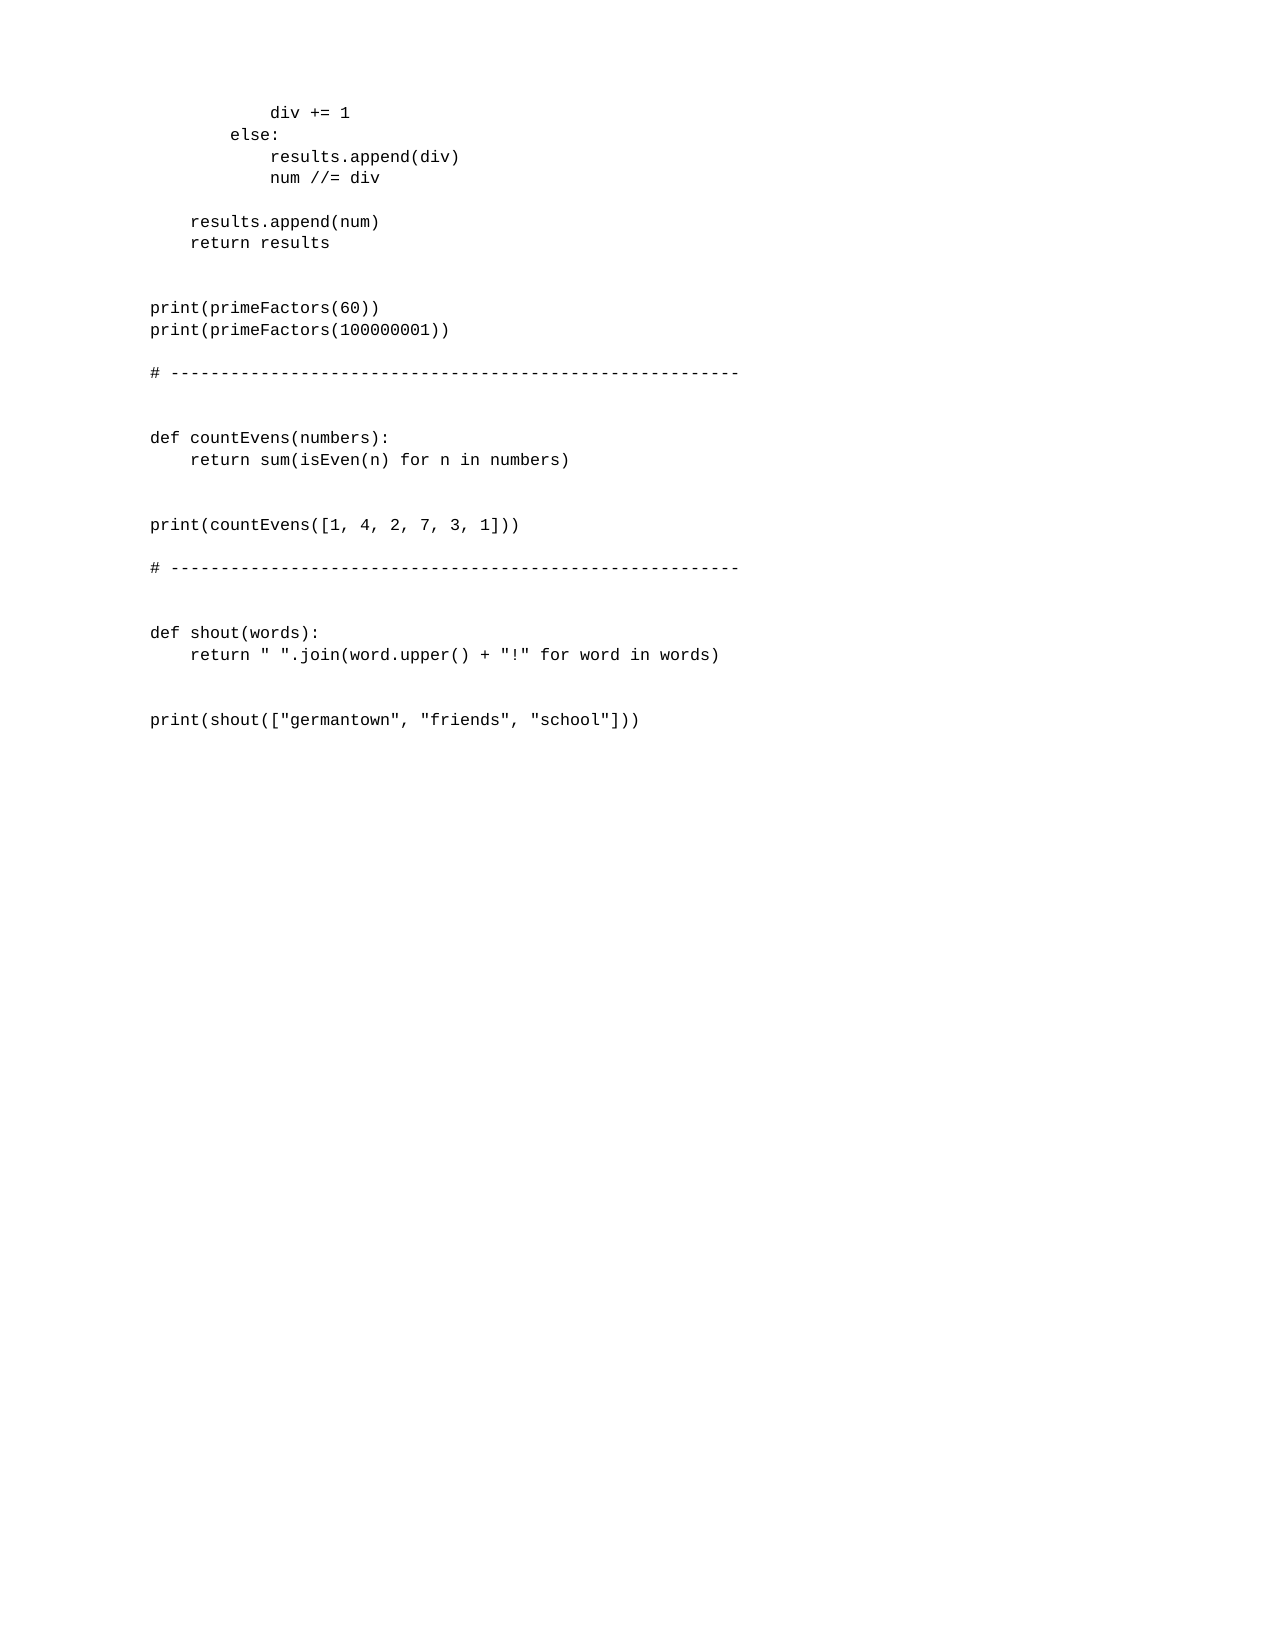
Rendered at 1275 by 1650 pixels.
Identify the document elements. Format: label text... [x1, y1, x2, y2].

text def countEvens(numbers): [150, 430, 1125, 449]
text return " ".join(word.upper() + "!" for word in words) [150, 647, 1125, 666]
text results.append(div) [150, 148, 1125, 167]
text print(countEvens([1, 4, 2, 7, 3, 1])) [150, 517, 1125, 536]
text results.append(num) [150, 213, 1125, 232]
text return results [150, 235, 1125, 254]
text print(primeFactors(100000001)) [150, 322, 1125, 341]
text # --------------------------------------------------------- [150, 560, 1125, 579]
text num //= div [150, 170, 1125, 189]
text return sum(isEven(n) for n in numbers) [150, 452, 1125, 471]
text print(primeFactors(60)) [150, 300, 1125, 319]
text # --------------------------------------------------------- [150, 365, 1125, 384]
text print(shout(["germantown", "friends", "school"])) [150, 712, 1125, 731]
text div += 1 [150, 105, 1125, 124]
text else: [150, 127, 1125, 146]
text def shout(words): [150, 625, 1125, 644]
